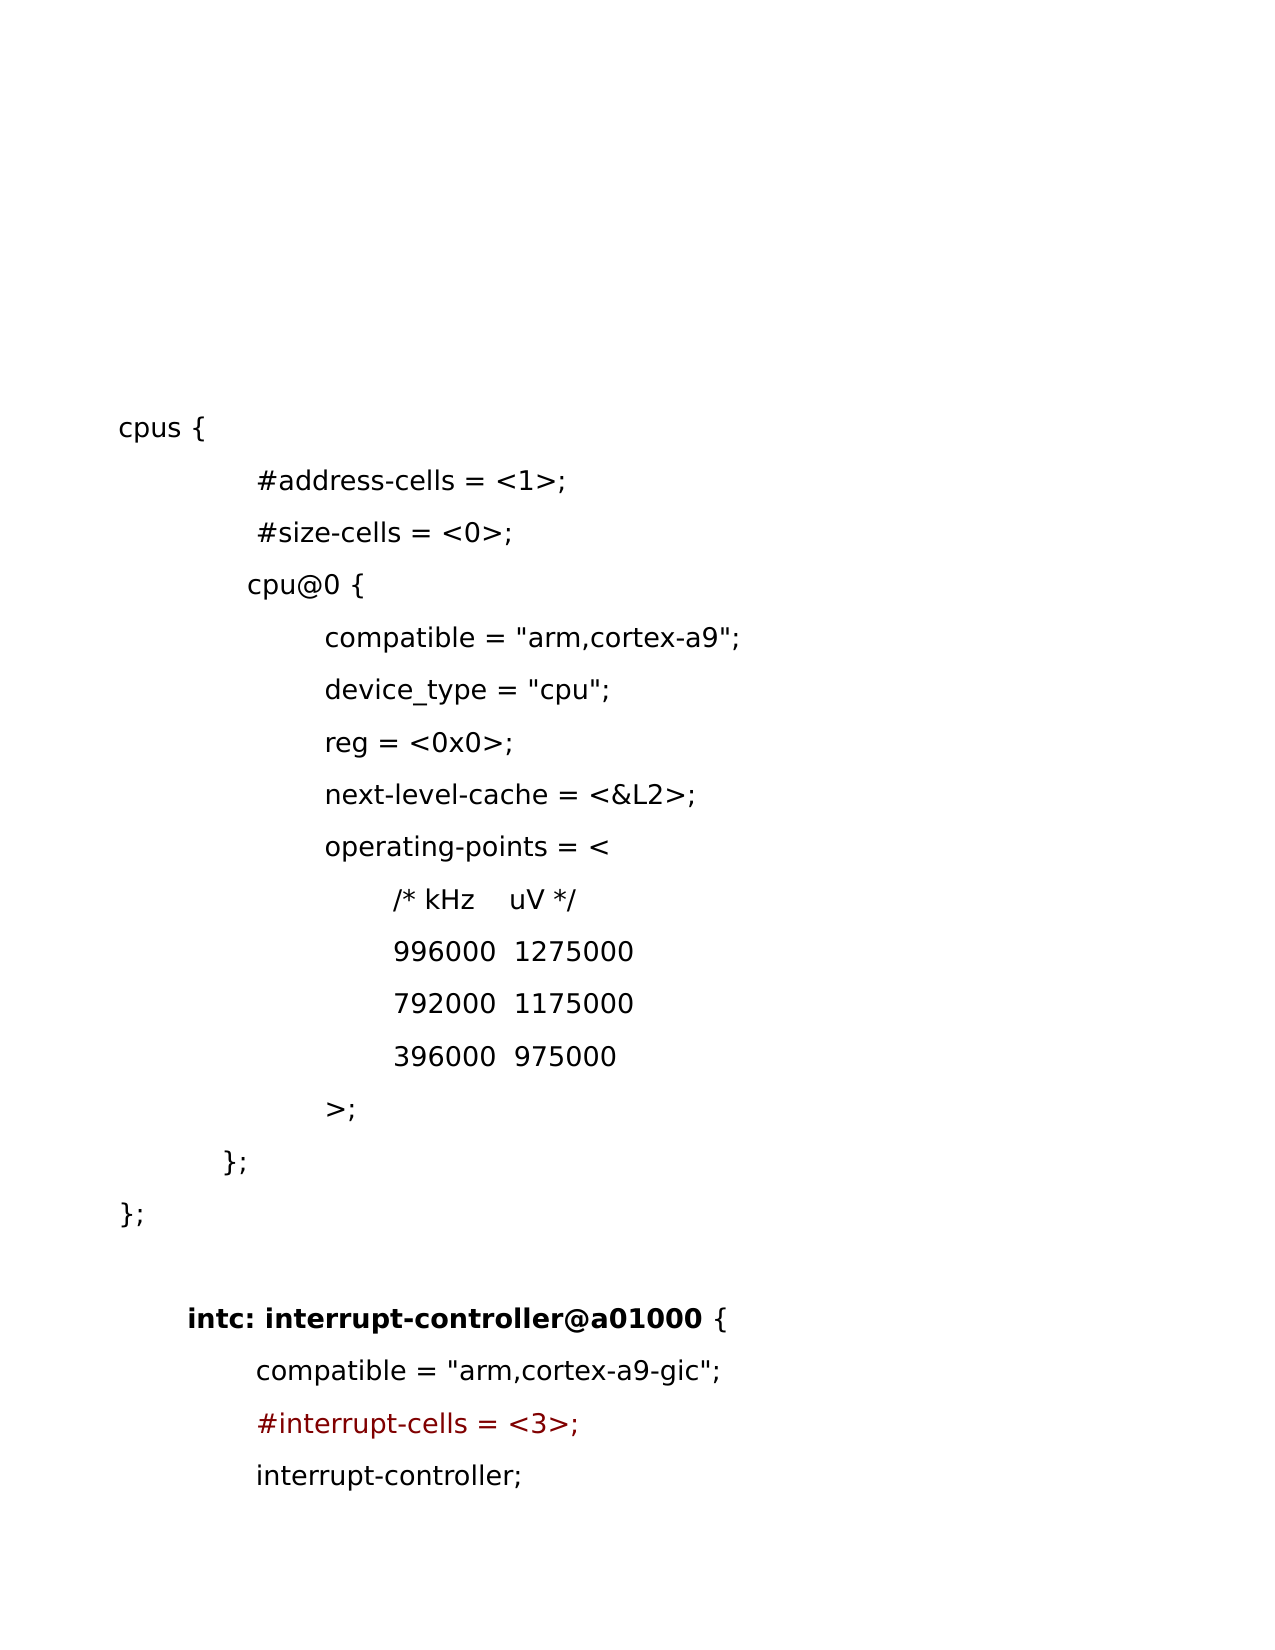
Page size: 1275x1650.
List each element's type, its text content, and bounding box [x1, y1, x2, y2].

text /* kHz uV */ [118, 884, 1157, 916]
text compatible = "arm,cortex-a9"; [118, 622, 1157, 654]
text >; [118, 1094, 1157, 1125]
text }; [118, 1198, 1157, 1230]
text #address-cells = <1>; [118, 465, 1157, 496]
text cpus { [118, 412, 1157, 444]
text cpu@0 { [118, 570, 1157, 601]
text next-level-cache = <&L2>; [118, 779, 1157, 811]
text #interrupt-cells = <3>; [118, 1408, 1157, 1439]
text compatible = "arm,cortex-a9-gic"; [118, 1356, 1157, 1387]
text #size-cells = <0>; [118, 517, 1157, 549]
text reg = <0x0>; [118, 727, 1157, 758]
text 396000 975000 [118, 1041, 1157, 1073]
text interrupt-controller; [118, 1460, 1157, 1492]
text device_type = "cpu"; [118, 674, 1157, 706]
text 792000 1175000 [118, 989, 1157, 1020]
text 996000 1275000 [118, 936, 1157, 968]
text operating-points = < [118, 832, 1157, 863]
text intc: interrupt-controller@a01000 { [118, 1303, 1157, 1335]
text }; [118, 1146, 1157, 1178]
